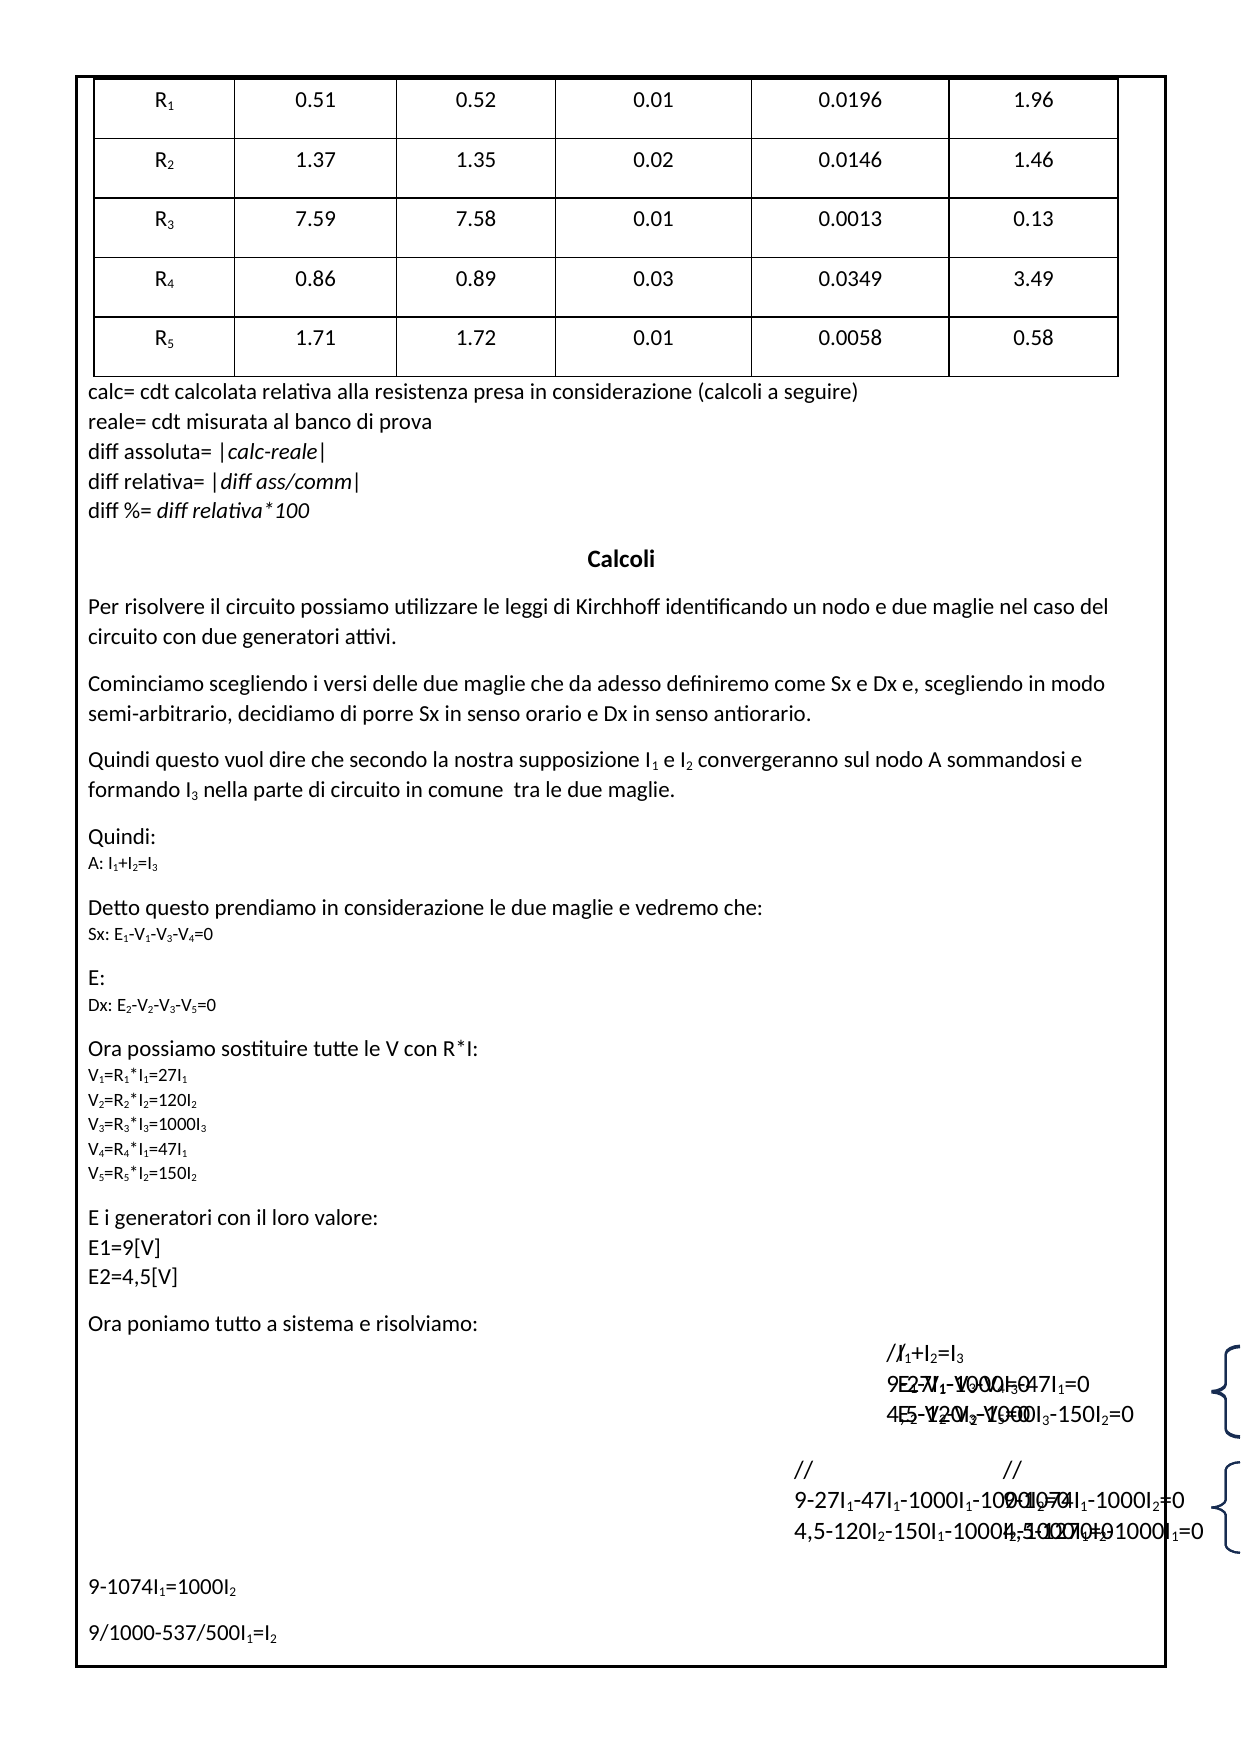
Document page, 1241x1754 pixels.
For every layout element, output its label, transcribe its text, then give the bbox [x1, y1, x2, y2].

table_cell 0.51 [235, 80, 396, 138]
table_cell R4 [95, 258, 234, 316]
table_cell 1.71 [235, 318, 396, 376]
table_cell 0.01 [556, 199, 751, 257]
table_cell 7.59 [235, 199, 396, 257]
table_cell 0.0058 [752, 318, 948, 376]
table_cell 0.89 [397, 258, 555, 316]
table_cell 0.58 [950, 318, 1117, 376]
table_cell 1.46 [950, 139, 1117, 197]
table_cell R3 [95, 199, 234, 257]
table_cell 0.86 [235, 258, 396, 316]
table_cell Apparecchi e Strumenti Strumenti: Multimetro da banco RIGOL DM3058E -Amperometro (sensibilità: 1[mV] / portata: 200[Vcc]) -Voltmetro (sensibilità: 1[mA] / portata: 5[A]) Apparecchi: Alimentatore RIGOL DP932E (sensibilità: 10[mV] / portata: 30[Vcc]) Resistenze: 1xBreadboard: CENNI TEORICI Legge Ohm: La legge di Ohm è un principio fondamentale dell'ingegneria elettrica che descrive la relazione tra tensione, corrente e resistenza in un circuito elettrico. Essa afferma che la corrente (I) che attraversa un conduttore è direttamente proporzionale alla tensione applicata (V) e inversamente proporzionale alla resistenza (R) del conduttore. Matematicamente, la legge di Ohm può essere espressa dall'equazione: I=R/V dove: I è l'intensità di corrente in ampere (A), V è la tensione in volt (V), R è la resistenza in ohm (ΩΩ). Resistenze: I resistori sono componenti elettrici progettati per resistere al flusso di corrente in un circuito. Sono caratterizzati da un valore numerico chiamato resistenza e si misurano in ohm (Ω). I resistori possono essere utilizzati per limitare la corrente, separare la tensione o proteggere i componenti sensibili di un circuito. Resistenze in Serie: Quando le resistenze sono collegate in serie, la resistenza totale (Rtot) è la somma delle resistenze individuali. L'equazione è data da: Rtot=R1+R2+…+Rn dove R1,R2,…,Rn sono le resistenze individuali. Resistenze in Parallelo: Quando le resistenze sono collegate in parallelo, l'inverso della resistenza totale (RtotRtot​) è la somma degli inversi delle resistenze individuali. L'equazione è: 1/Rtot=1/R1+1/R2+…+1/Rn dove R1,R2,…,Rn sono le resistenze individuali. Intensità di corrente: L'intensità di corrente, spesso indicata semplicemente come corrente, è una misura del flusso di cariche elettriche in un circuito. Si misura in ampere (A). L'intensità di corrente attraverso un conduttore è determinata dalla quantità di carica che attraversa il conduttore in un determinato intervallo di tempo. Tensione: La tensione, nota anche come differenza di potenziale, rappresenta l'energia potenziale per unità di carica in un circuito. Si misura in volt (V). La tensione indica la differenza di potenziale elettrico tra due punti di un circuito e determina la forza con cui la corrente si muove attraverso il circuito. In termini di legge di Ohm, la tensione è il prodotto dell'intensità di corrente e della resistenza: V=I⋅R. Leggi di Kirchhoff: 1a Legge In un nodo la somma delle intensità di corrente entranti è pari alla somma di quelle uscenti. 2a Legge La somma algebrica delle differenze di potenziale che si incontrano percorrendo una maglia è uguale a zero. Risultati delle prove comm= valore nominale (commerciale) reale= valore misurato al banco di prova 5%= variazione massima possibile del valore nominale validità= indica se il valore reale rientra nel range di valore valido diff assoluta= |comm-reale| diff relativa= |diff ass/comm| diff %= diff relativa*100 Dalle misurazioni risulta che tutte le resistenze utilizzate rientrano nel range di valori validi per rispettare la tolleranza di 5% delle resistenze. calc= cdt calcolata relativa alla resistenza presa in considerazione (calcoli a seguire) reale= cdt misurata al banco di prova diff assoluta= |calc-reale| diff relativa= |diff ass/comm| diff %= diff relativa*100 Calcoli Per risolvere il circuito possiamo utilizzare le leggi di Kirchhoff identificando un nodo e due maglie nel caso del circuito con due generatori attivi. Cominciamo scegliendo i versi delle due maglie che da adesso definiremo come Sx e Dx e, scegliendo in modo semi-arbitrario, decidiamo di porre Sx in senso orario e Dx in senso antiorario. Quindi questo vuol dire che secondo la nostra supposizione I1 e I2 convergeranno sul nodo A sommandosi e formando I3 nella parte di circuito in comune tra le due maglie. Quindi: A: I1+I2=I3 Detto questo prendiamo in considerazione le due maglie e vedremo che: Sx: E1-V1-V3-V4=0 E: Dx: E2-V2-V3-V5=0 Ora possiamo sostituire tutte le V con R*I: V1=R1*I1=27I1 V2=R2*I2=120I2 V3=R3*I3=1000I3 V4=R4*I1=47I1 V5=R5*I2=150I2 E i generatori con il loro valore: E1=9[V] E2=4,5[V] Ora poniamo tutto a sistema e risolviamo: 9-1074I1=1000I2 9/1000-537/500I1=I2 4,5-1270(9/1000-537/500I1)=1000I1 4,5-1143/100+1365,054I1=1000I1 4,5-1143/100=-365,054I1 693/100=365,054I1 0,018983=I1 9-1074*0,018983=1000I2 -0,011387=I2 Da qui possiamo capire che abbiamo sbagliato a indicare una delle direzioni, in questo caso il verso di Dx, non è un problema, basta invertire I2 alla fine dei calcoli. 0,018983-0,011387=I3 0,007596=I3 I3=7,6[mA] I2=11,4[mA] I1=19,0[mA] CDT: R1: 27*19,0*10-3=0,51[V] R2: 120*11,4*10-3=1,37[V] R3: 1000*7,6*10-3=7,59[V] R4: 47*19,0*10-3=0,86[V] R5: 150*11,4*10-3=1,71[V] Dissipazione di potenza R1: 27*(19,0*10-3)=9,75*10-3[W] R2: 120*(11,4*10-3)=0,0156[W] R3: 1000*(7,6*10-3)=0,0578[W] R4: 47*(19,0*10-3)=0,0169[W] R5: 150*(11,4*10-3)=0,0195[W] Esiti della simulazione Come si può ben vedere dallo schema della simulazione eseguita con multisim i risultati dei calcoli sono compatibili con il circuito ideale e, come abbiamo visto prima, con i risultati delle misurazioni. Procedimento Il procedimento, similmente alle prove effettuate in precedenza, si è rivelato abbastanza semplice e composto principalmente da 5 passaggi: Calcolo Simulazione Misurazione delle resistenze effettive Montaggio Alimentazione alla postazione di prova e misurazioni finali Calcolo: Abbiamo cominciato l’esperienza di laboratorio con la visione e analisi del circuito preso in considerazione. Seguita dalla risoluzione del sistema impostato usando le leggi di Kirchhoff. In questo passaggio non sono stati riscontrati problemi se non l’inversione di uno dei versi delle maglie, evento comunque non considerabile come errore in quanto è sufficiente invertire il segno della intensità di corrente interessata. Simulazione: La simulazione è stata realizzata usando il software CAD multisim che permette la realizzazione di circuiti interattivi e simulabili. Il circuito è stato prima montato didgitalmente senza multimetri, poi con, in modo da poter anche fare delle catture dello schermo da poter poi utilizzare nella attuale relazione. A differenza delle altre simulazioni, in questa abbiamo usato dei generatori regolabili per poter verificare l’effetto dello spegnimento di uno dei generatori. Misuarazioni delle resistenze: Abbiamo semplicemente selezionato dal contenitore e misurato le resistenze effettive dei componeneti resistivi necessari al montaggio fisico del circuito, per eseguire la misurazione abbiamo usato il multimetro da banco. Unico intoppo che è stato rilevato durante questa fase è il fatto che sia capitato che andando a prendere delle resistenze dalla cassettiera, le resistenze al interno dei contenitori fossero mescolate e non combaciassero alla dicitura sul casseto. Montaggio: Il montaggio è avvenuto lentamente in quanto mi è stato chiesto di lasciar fare al mio compagno di gruppo che è riuscito comunque a montare il circuito in una configurazione ad H compatibile con il circuito ideale. Alimentazione e misurazione: Ultimo step è stato l’ alimentazione del circuito al banco di prova e la misurazione dei valori calcolati. Non ci sono stati problemi e le misurazioni sono state eseguite in modo accurato. A seguito di ciò sono state eseguite delle misurazioni collettive sulla Resistena numero 5 per verificare la differenza tra la situazione in cui ci sono due genratori accesi a quella di un solo generatore è acceso. I generatori in situazioni particolari Abbiamo provato, alla fine del esercitazione, ad eseguire delle misurazioni sul circuito alternando il generatore acceso, segue la tabella dei risultati: Queste misurazioni ci mostrano come la caduta di tensione si comporti sulla resistenza 5 in base al numero di generatori accesi e al loro orientamento. Nel primo caso è acceso solo il generatore 1 e possiamo vedere che la caduta di tensione sulla resistenza 5 è, come ci si aspetterebbe, positiva rispetto al orientamento delle pinze a coccodrillo del multimetro collegate al circuito. Nel secondo caso possiamo invece vedere che la caduta di tensione è negativa in quanto arriva dal generatore che si trova al lato opposto del circuito rispetto al primo generatore ed è nel senso opposto al primo, normalmente per un circuito del genere non ci interesserebbe il segno ma in questo caso ci servirà per giungere a un osservazione importante. Nel terzo caso, infine, possiamo vedere che i valori di E1(3a situazione=)=E1(1a situazione)-E2(2a sistuazione) questo perche i due generatori sono appunto in versi opposti e quindi il valore relativo po V, I e P è discorde nel segno. Inoltre possiamo vedere che l’intensità, e di consequenza la potenza, del secondo generatore sono pari a 0, questo perché in realtà questo generatore sta ricevendo più corrente di quella che emette in quanto non tutta viene dissipata dal circuito e quindi il residuo viene dissipato dalla resistenza interna del gneratore, di consequenza, il computer di bordo del alimetatore non è capace di interpretare questa sistuazione come un intensità negativa e la indica con 0. Qusta situazione non è immediatamente pericolosa ma sicuramente non è vantaggiosa in quanto dissipiamo una parte della potenza senza usare le resistenze, per risolvere questo problema le soluzioni migliori sono tre: Rimuovere un generatore Rimuovere uno dei due generatori e regolando adeguatamente l’altro può essere una buona scelta in quanto evita che un generatore sia messo sotto sforzo inutilmente. Aggiungere una resistenza Anche aggiungere una resistenza potrebbe risolvere il problema, a eccezione che sia abbastanza grande, questa dissiperebbe la corrente superflua permettendo ai generatori di lavorare adeguatamente. Regolare i generatori al equilibrio Questa soluzione è la più facilmente applicabile anche se non perfetta e consiste nel regloare uno dei due generatori fino a quando la potenza di entrambi i generatori sia pari a 0, a quetso punto i due generatori si contrasterebbero perfettamente senza dissipazione al interno degli stessi. Questa soluzione è però poco precisa in quanto è impossibile raggiungere un equilibrio perfetto usando una macchina digliatale in quanto l’intervallo minimo modificabile è comunque troppo grande per trovare un equilibrio perfetto e bisogna tener conto del eventuale imprecisione dello strumento. Conclusioni In conclusione possiamo dire che l’esecuzione della prova è avvenuta senza problemi e che i calcoli sono stati completati correttamete, quindi l’esercitazione nel complessivo è stata di esito positivo. Le osservazioni che possiamo fare ora sono le seguenti: Quale resistenza dissipa più calore, e di consequenza potenza? La resistenza 3 si è rivelata come la più calda in quanto ha una resistenza di 1 ordine superiore alle alte resistense ed è suttoposta a una corrente poco più bassa delle altre dando origine a (R3: 1000*(7,6*10-3)=0,0578[W]) con una dissipazione di calore quasi 4 volte maggiore di quella della seconda resisistenza più dissipante. Le misurazioni sono compatibili con i dati calcolati? Sì, le misurazioni della resistenza sono compatibili e rientrano nel range di +/- 5% e sono a norma. Per quanto riguarda le misurazioni delle CDT quella con la differenza più grande è stata la resistenza 4 con il 3,49% di differenza dal valore calcolato. [78, 78, 1164, 1665]
table_cell 1.72 [397, 318, 555, 376]
table_cell 1.37 [235, 139, 396, 197]
table_cell 0.0196 [752, 80, 948, 138]
table_cell R1 [95, 80, 234, 138]
table_cell R2 [95, 139, 234, 197]
table_cell 7.58 [397, 199, 555, 257]
table_cell R5 [95, 318, 234, 376]
table_cell 0.03 [556, 258, 751, 316]
table_cell 0.13 [950, 199, 1117, 257]
table_cell 3.49 [950, 258, 1117, 316]
table_cell 0.0349 [752, 258, 948, 316]
table_cell 0.0013 [752, 199, 948, 257]
table_cell 0.01 [556, 318, 751, 376]
table_cell 0.0146 [752, 139, 948, 197]
table_cell 1.96 [950, 80, 1117, 138]
table_cell 0.52 [397, 80, 555, 138]
table_cell 1.35 [397, 139, 555, 197]
table_cell 0.01 [556, 80, 751, 138]
table_cell 0.02 [556, 139, 751, 197]
